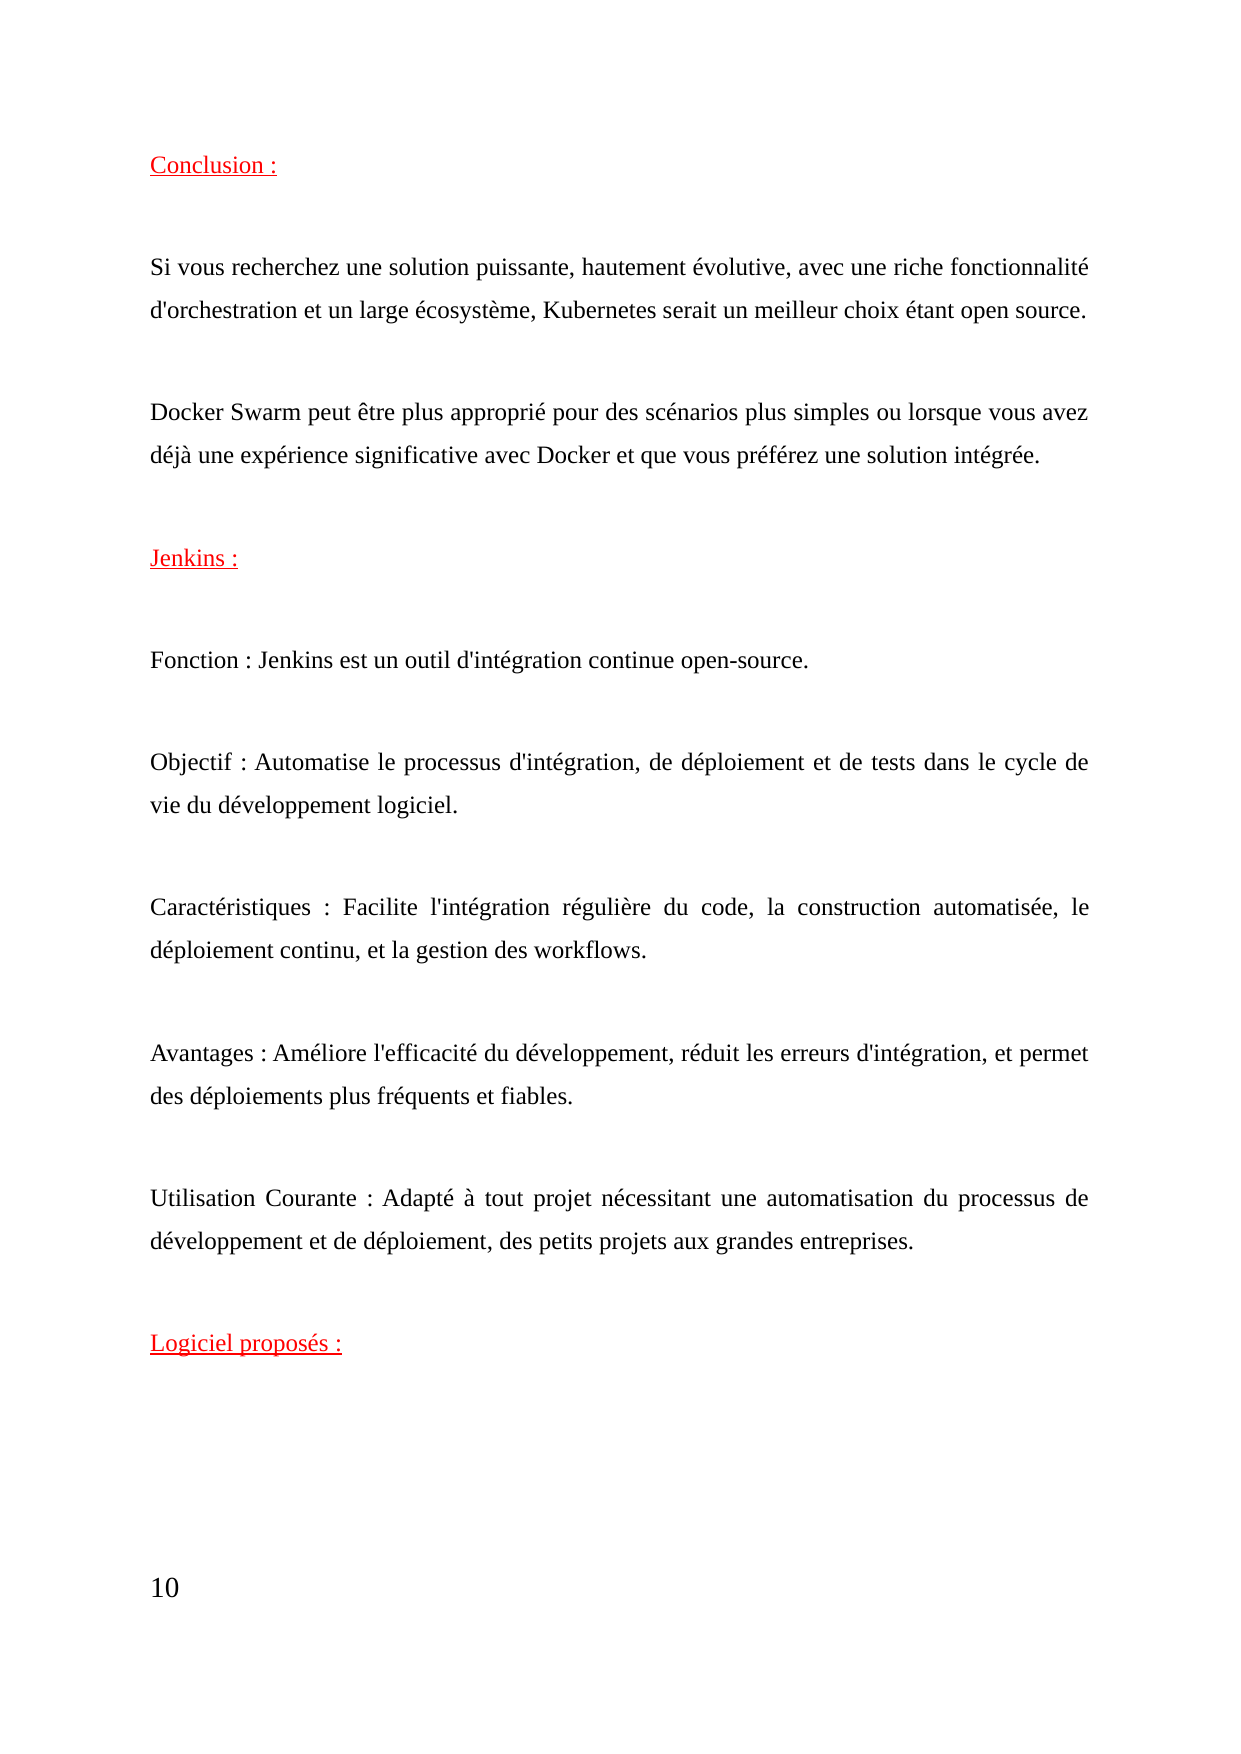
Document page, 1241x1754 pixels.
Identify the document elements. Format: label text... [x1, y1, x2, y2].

text Objectif : Automatise le processus d'intégration, de déploiement et de tests dans le cycle de vie du développement logiciel. [150, 747, 1090, 819]
text Avantages : Améliore l'efficacité du développement, réduit les erreurs d'intégration, et permet des déploiements plus fréquents et fiables. [150, 1038, 1090, 1110]
text Conclusion : [150, 150, 1090, 179]
text Docker Swarm peut être plus approprié pour des scénarios plus simples ou lorsque vous avez déjà une expérience significative avec Docker et que vous préférez une solution intégrée. [150, 397, 1090, 469]
text Caractéristiques : Facilite l'intégration régulière du code, la construction automatisée, le déploiement continu, et la gestion des workflows. [150, 892, 1090, 964]
text Si vous recherchez une solution puissante, hautement évolutive, avec une riche fonctionnalité d'orchestration et un large écosystème, Kubernetes serait un meilleur choix étant open source. [150, 252, 1090, 324]
text Jenkins : [150, 543, 1090, 572]
text Utilisation Courante : Adapté à tout projet nécessitant une automatisation du processus de développement et de déploiement, des petits projets aux grandes entreprises. [150, 1183, 1090, 1255]
text Fonction : Jenkins est un outil d'intégration continue open-source. [150, 645, 1090, 674]
text Logiciel proposés : [150, 1328, 1090, 1357]
